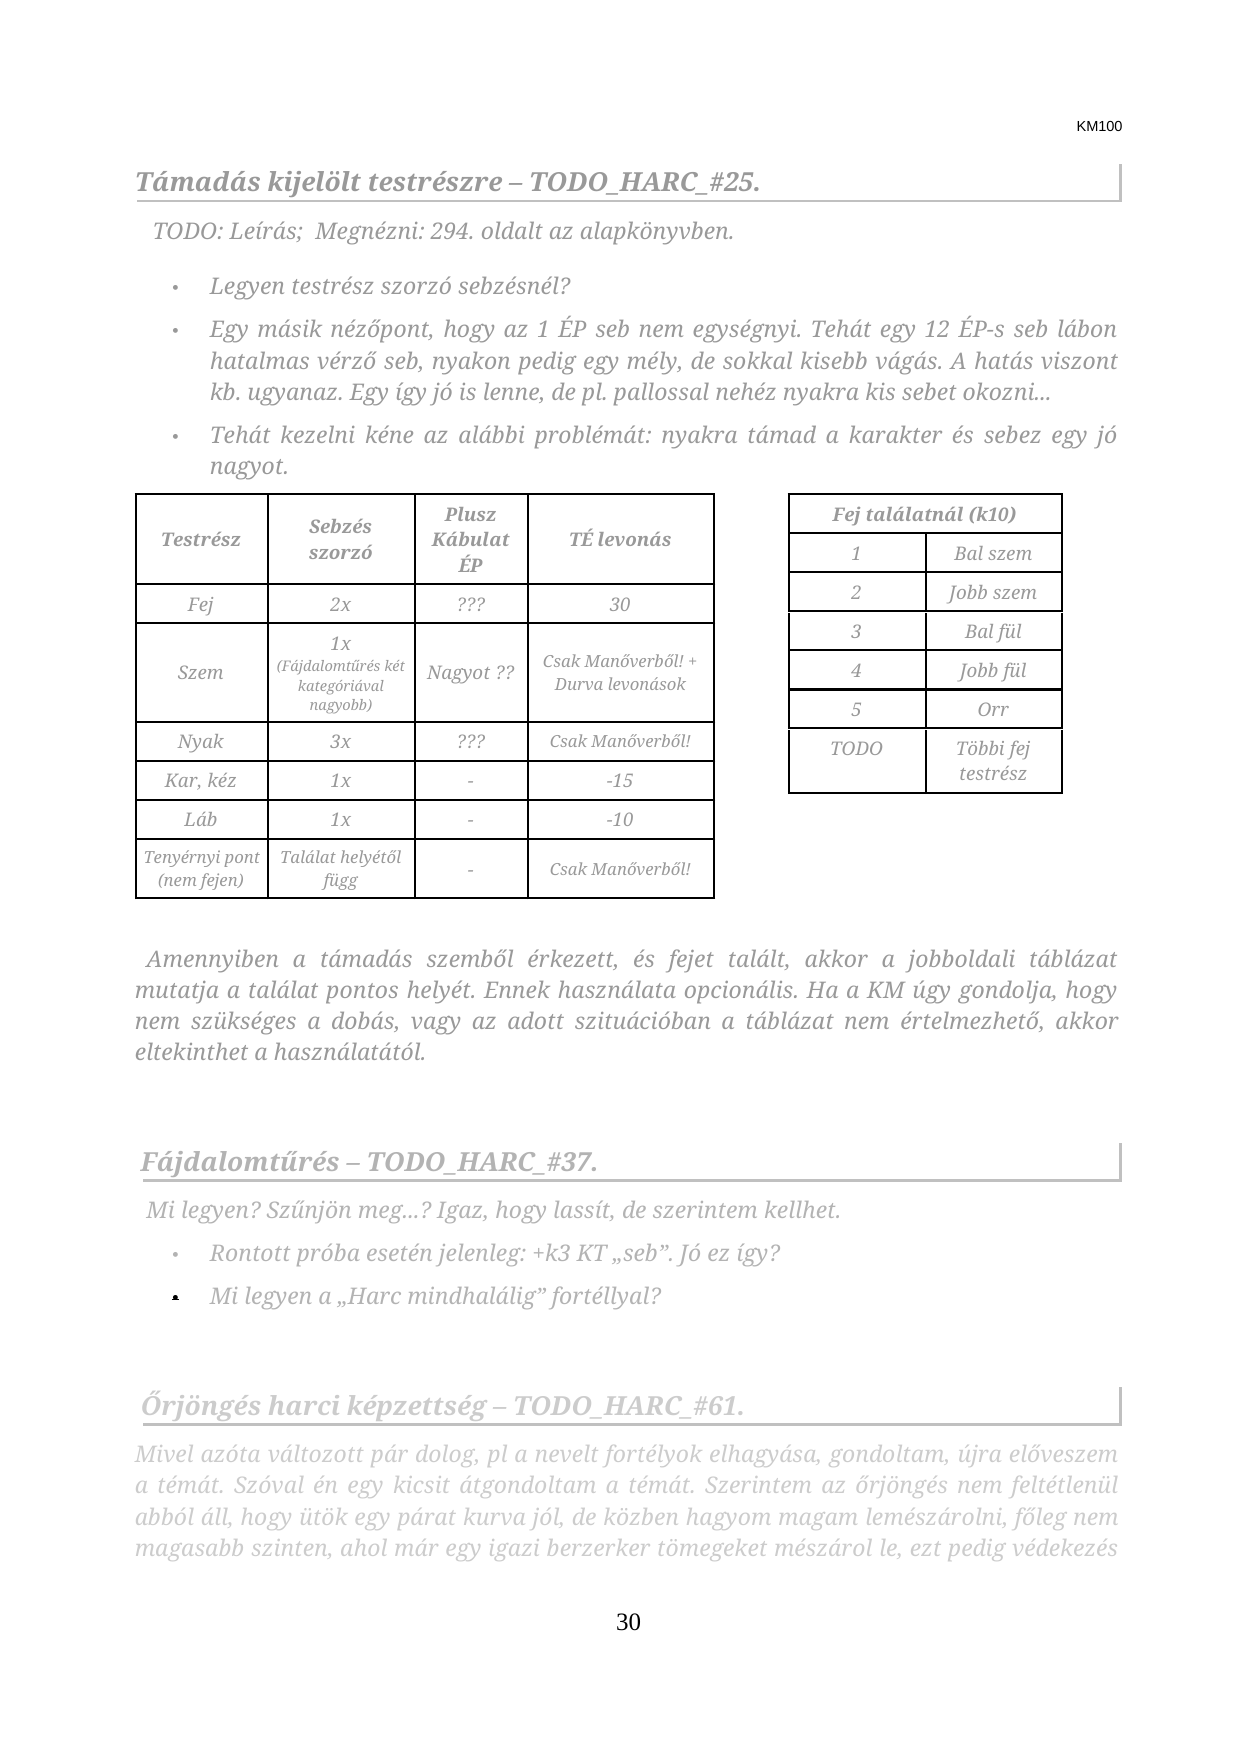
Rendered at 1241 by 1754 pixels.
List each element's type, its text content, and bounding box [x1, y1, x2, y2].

list Rontott próba esetén jelenleg: +k3 KT „seb”. Jó ez így? [172, 1237, 1122, 1268]
table_cell Jobb fül [927, 651, 1061, 688]
table_cell ??? [416, 585, 527, 622]
table_header Testrész [137, 495, 267, 583]
table_header TÉ levonás [529, 495, 713, 583]
list Mi legyen a „Harc mindhalálig” fortéllyal? [172, 1280, 1122, 1311]
table_cell Láb [137, 801, 267, 838]
table_cell 1 [790, 534, 925, 571]
table_cell Csak Manőverből! + Durva levonások [529, 624, 713, 721]
list Tehát kezelni kéne az alábbi problémát: nyakra támad a karakter és sebez egy jó nagyot. [172, 419, 1122, 481]
table_cell - [416, 762, 527, 799]
table_cell Csak Manőverből! [529, 840, 713, 897]
table_cell 30 [529, 585, 713, 622]
table_cell Nyak [137, 723, 267, 760]
table_cell Csak Manőverből! [529, 723, 713, 760]
table_cell 2x [269, 585, 414, 622]
table_cell 1x (Fájdalomtűrés két kategóriával nagyobb) [269, 624, 414, 721]
table_cell Orr [927, 691, 1061, 727]
table_cell Szem [137, 624, 267, 721]
table_cell Kar, kéz [137, 762, 267, 799]
table_cell Többi fej testrész [927, 730, 1061, 792]
table_header Plusz Kábulat ÉP [416, 495, 527, 583]
table_cell - [416, 801, 527, 838]
text TODO: Leírás; Megnézni: 294. oldalt az alapkönyvben. [152, 215, 1104, 246]
table_cell Nagyot ?? [416, 624, 527, 721]
table_cell 4 [790, 651, 925, 688]
table_cell -15 [529, 762, 713, 799]
table_cell -10 [529, 801, 713, 838]
table_header Sebzés szorzó [269, 495, 414, 583]
table_cell 1x [269, 801, 414, 838]
text Amennyiben a támadás szemből érkezett, és fejet talált, akkor a jobboldali táblázat mutatja a találat pontos helyét. Ennek használata opcionális. Ha a KM úgy gondolja, hogy nem szükséges a dobás, vagy az adott szituációban a táblázat nem értelmezhető, akkor eltekinthet a használatától. [134, 943, 1122, 1068]
table_header Fej találatnál (k10) [790, 495, 1061, 532]
subtitle Fájdalomtűrés – TODO_HARC_#37. [140, 1143, 1119, 1179]
table_cell 3x [269, 723, 414, 760]
table_cell 2 [790, 573, 925, 610]
table_cell Fej [137, 585, 267, 622]
subtitle Őrjöngés harci képzettség – TODO_HARC_#61. [140, 1387, 1119, 1423]
table_cell 1x [269, 762, 414, 799]
table_cell - [416, 840, 527, 897]
table_cell 5 [790, 691, 925, 727]
table_cell TODO [790, 730, 925, 792]
list Legyen testrész szorzó sebzésnél? [172, 270, 1122, 302]
list Egy másik nézőpont, hogy az 1 ÉP seb nem egységnyi. Tehát egy 12 ÉP-s seb lábon hatalmas vérző seb, nyakon pedig egy mély, de sokkal kisebb vágás. A hatás viszont kb. ugyanaz. Egy így jó is lenne, de pl. pallossal nehéz nyakra kis sebet okozni... [172, 313, 1122, 407]
table_cell Bal fül [927, 613, 1061, 649]
subtitle Támadás kijelölt testrészre – TODO_HARC_#25. [134, 164, 1119, 199]
table_cell 3 [790, 613, 925, 649]
table_cell Találat helyétől függ [269, 840, 414, 897]
text Mivel azóta változott pár dolog, pl a nevelt fortélyok elhagyása, gondoltam, újra előveszem a témát. Szóval én egy kicsit átgondoltam a témát. Szerintem az őrjöngés nem feltétlenül abból áll, hogy ütök egy párat kurva jól, de közben hagyom magam lemészárolni, főleg nem magasabb szinten, ahol már egy igazi berzerker tömegeket mészárol le, ezt pedig védekezés [134, 1438, 1122, 1563]
text Mi legyen? Szűnjön meg...? Igaz, hogy lassít, de szerintem kellhet. [134, 1194, 1122, 1225]
table_cell Jobb szem [927, 573, 1061, 610]
table_cell Bal szem [927, 534, 1061, 571]
table_cell ??? [416, 723, 527, 760]
table_cell Tenyérnyi pont (nem fejen) [137, 840, 267, 897]
